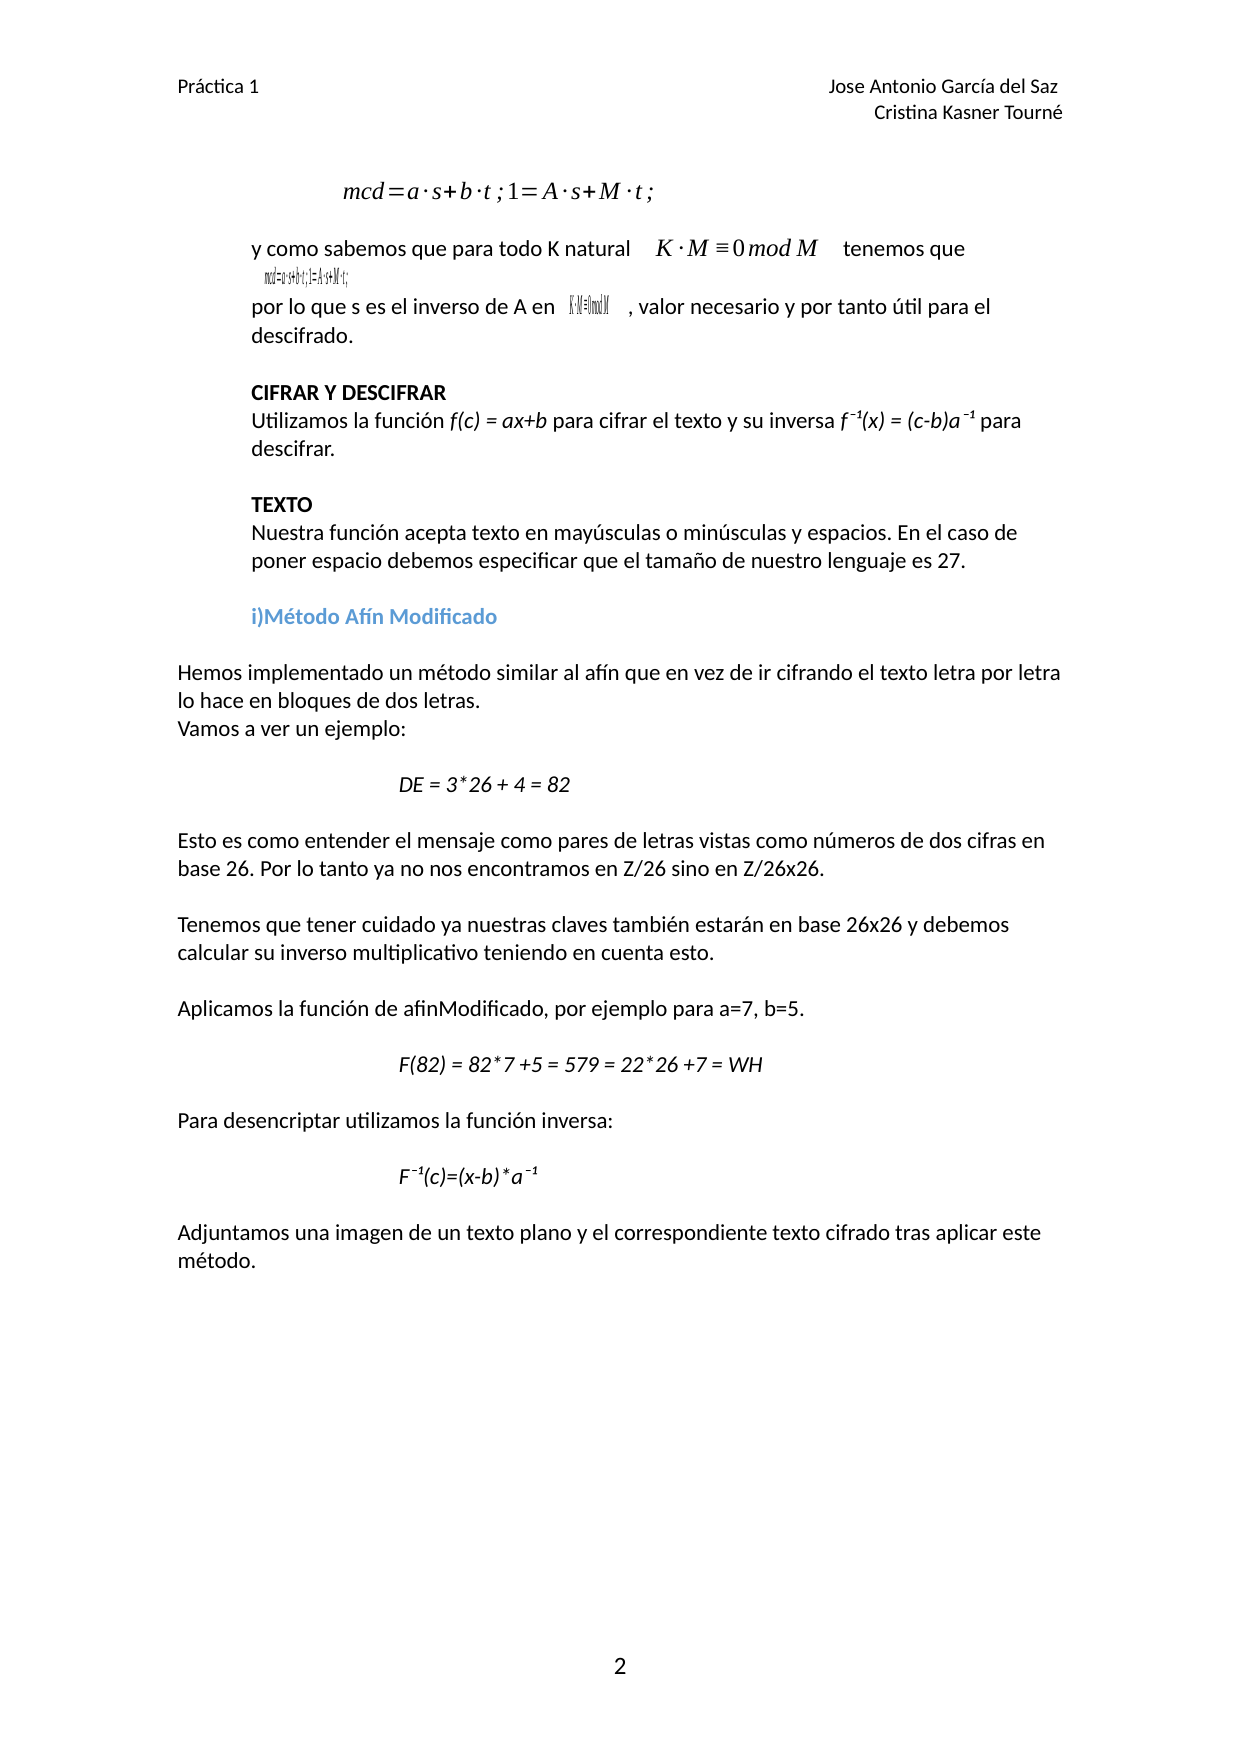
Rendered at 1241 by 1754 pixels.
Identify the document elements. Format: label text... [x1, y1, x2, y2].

text Hemos implementado un método similar al afín que en vez de ir cifrando el texto letra por letra lo hace en bloques de dos letras. [177, 658, 1063, 714]
text Utilizamos la función f(c) = ax+b para cifrar el texto y su inversa f⁻¹(x) = (c-b)a⁻¹ para descifrar. [251, 406, 1063, 462]
text Para desencriptar utilizamos la función inversa: [177, 1106, 1063, 1134]
text DE = 3*26 + 4 = 82 [177, 770, 1063, 798]
text i)Método Afín Modificado [177, 602, 1063, 630]
text Adjuntamos una imagen de un texto plano y el correspondiente texto cifrado tras aplicar este método. [177, 1218, 1063, 1274]
text por lo que s es el inverso de A en , valor necesario y por tanto útil para el descifrado. [251, 290, 1063, 350]
text y como sabemos que para todo K natural tenemos que [251, 234, 1063, 290]
text TEXTO [251, 490, 1063, 518]
text CIFRAR Y DESCIFRAR [251, 378, 1063, 406]
text Nuestra función acepta texto en mayúsculas o minúsculas y espacios. En el caso de poner espacio debemos especificar que el tamaño de nuestro lenguaje es 27. [251, 518, 1063, 574]
text Tenemos que tener cuidado ya nuestras claves también estarán en base 26x26 y debemos calcular su inverso multiplicativo teniendo en cuenta esto. [177, 910, 1063, 966]
text Vamos a ver un ejemplo: [177, 714, 1063, 742]
text Aplicamos la función de afinModificado, por ejemplo para a=7, b=5. [177, 994, 1063, 1022]
text F(82) = 82*7 +5 = 579 = 22*26 +7 = WH [177, 1050, 1063, 1078]
text F⁻¹(c)=(x-b)*a⁻¹ [177, 1162, 1063, 1190]
text Esto es como entender el mensaje como pares de letras vistas como números de dos cifras en base 26. Por lo tanto ya no nos encontramos en Z/26 sino en Z/26x26. [177, 826, 1063, 882]
